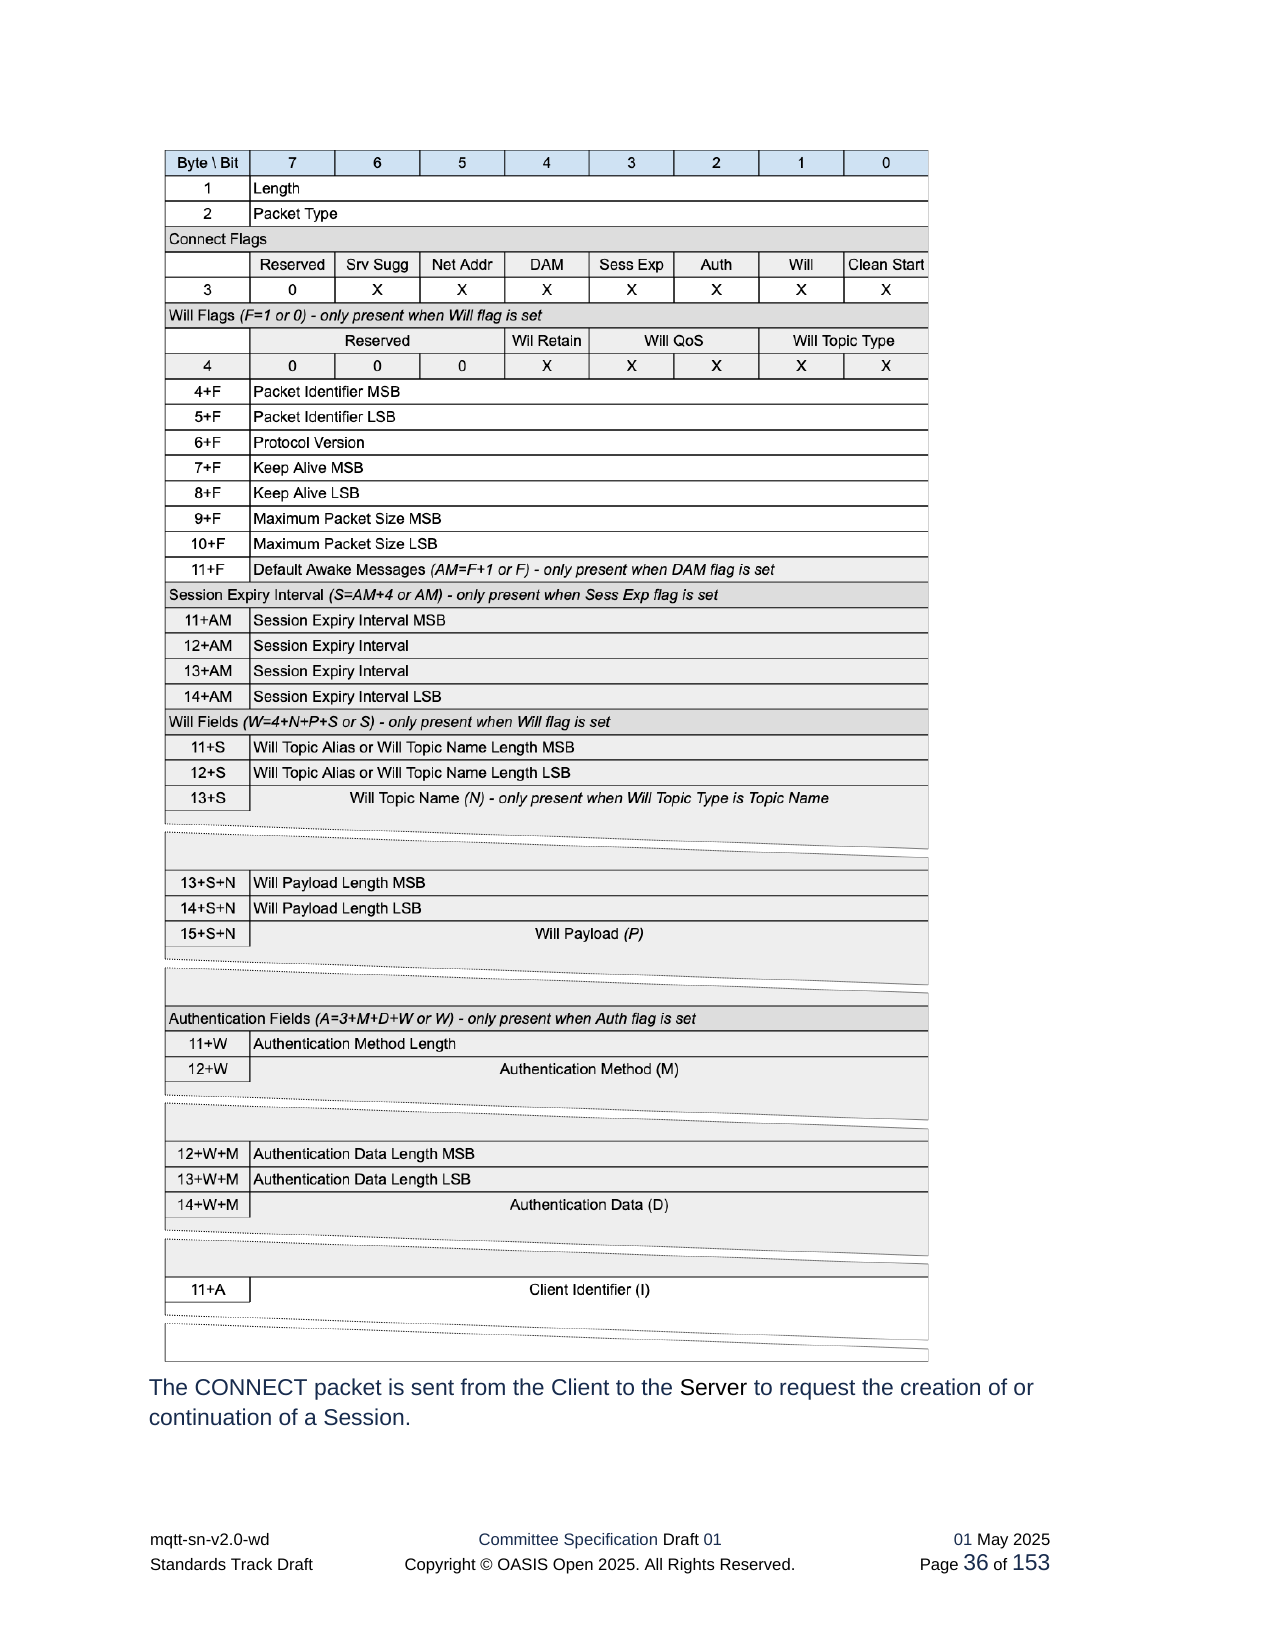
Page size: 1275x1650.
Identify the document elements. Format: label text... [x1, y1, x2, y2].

picture [148, 150, 929, 1362]
text The CONNECT packet is sent from the Client to the Server to request the creation of or continuation of a Session. [148, 1373, 1124, 1430]
